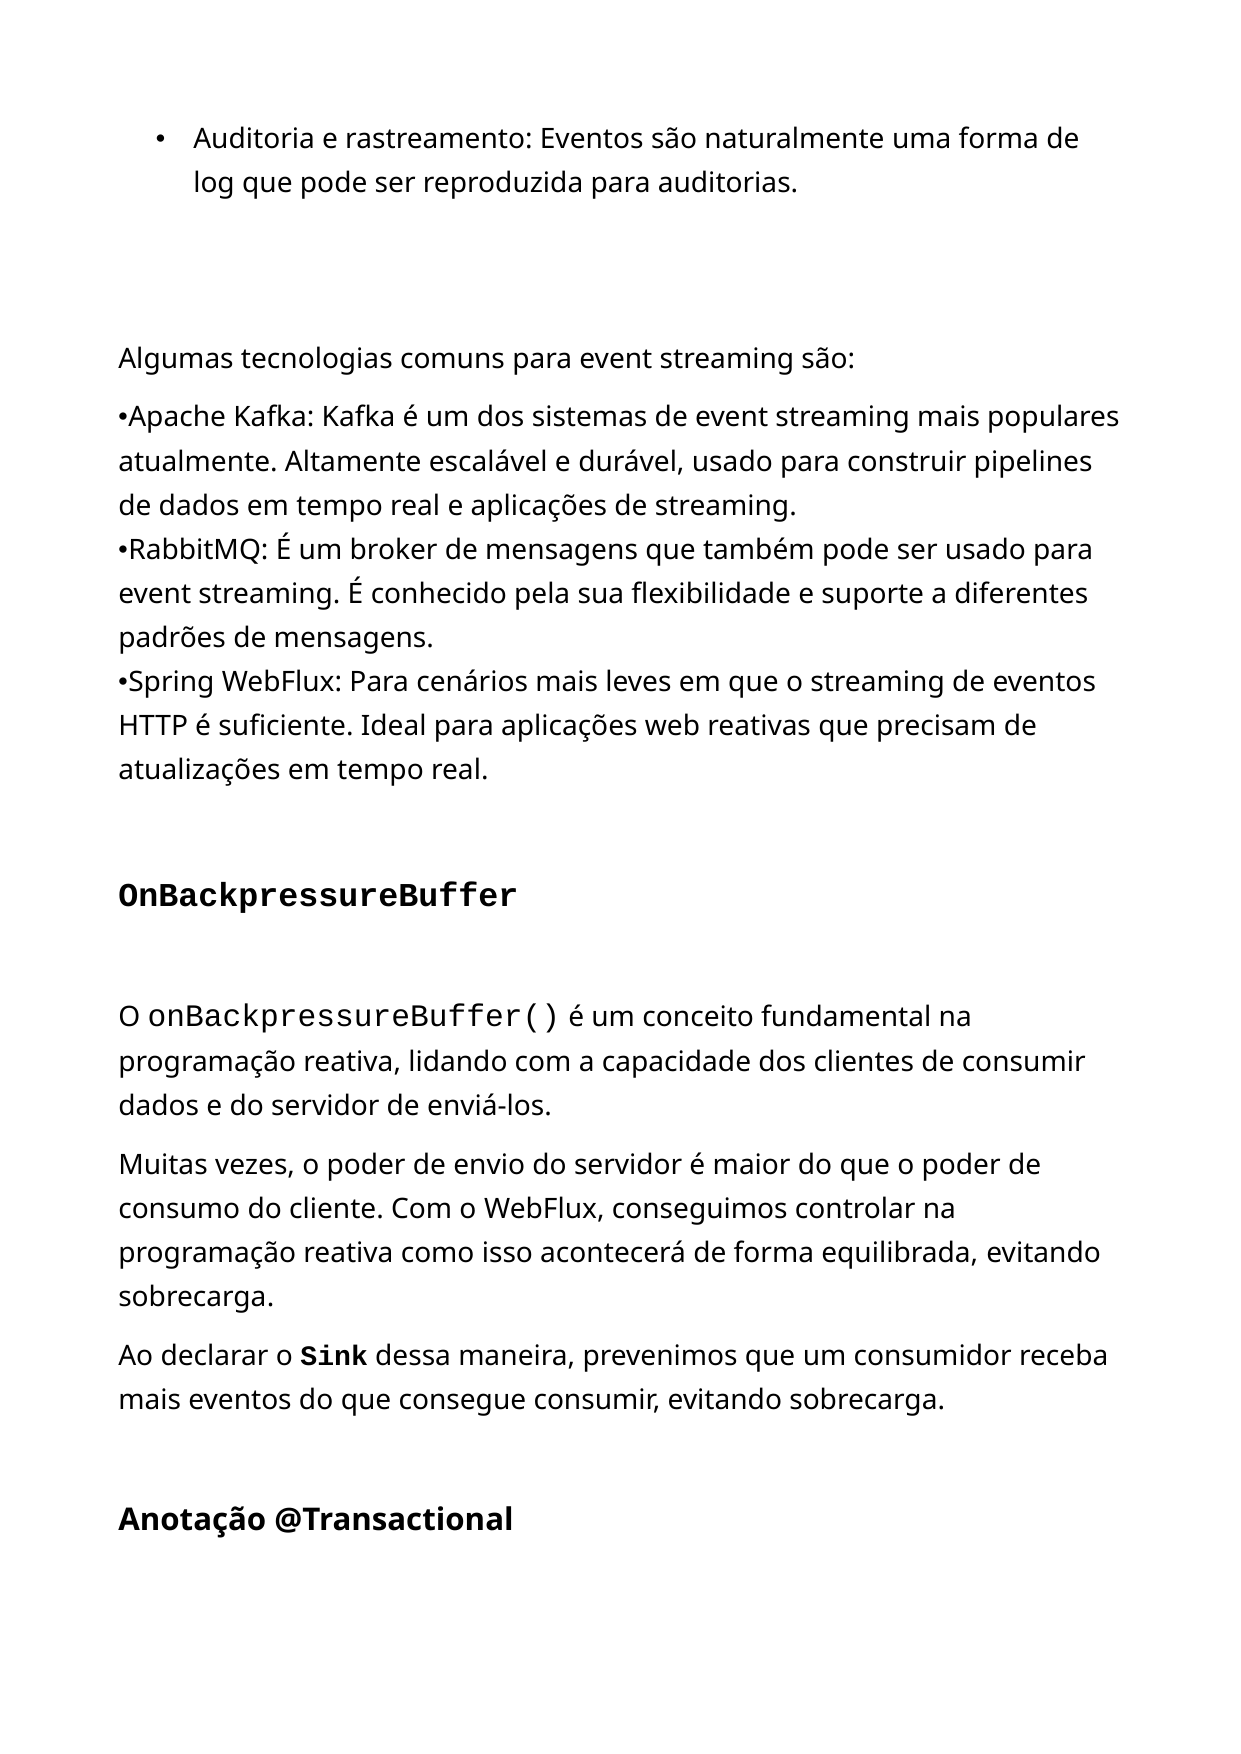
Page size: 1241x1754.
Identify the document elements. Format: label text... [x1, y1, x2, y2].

text Algumas tecnologias comuns para event streaming são: [118, 338, 1122, 376]
text O onBackpressureBuffer() é um conceito fundamental na programação reativa, lidando com a capacidade dos clientes de consumir dados e do servidor de enviá-los. [118, 993, 1122, 1124]
text Anotação @Transactional [118, 1496, 1122, 1539]
subtitle OnBackpressureBuffer [118, 878, 1122, 916]
text Ao declarar o Sink dessa maneira, prevenimos que um consumidor receba mais eventos do que consegue consumir, evitando sobrecarga. [118, 1335, 1122, 1417]
list Auditoria e rastreamento: Eventos são naturalmente uma forma de log que pode ser reproduzida para auditorias. [156, 118, 1122, 201]
list Spring WebFlux: Para cenários mais leves em que o streaming de eventos HTTP é suficiente. Ideal para aplicações web reativas que precisam de atualizações em tempo real. [118, 661, 1122, 788]
list RabbitMQ: É um broker de mensagens que também pode ser usado para event streaming. É conhecido pela sua flexibilidade e suporte a diferentes padrões de mensagens. [118, 529, 1122, 655]
text Muitas vezes, o poder de envio do servidor é maior do que o poder de consumo do cliente. Com o WebFlux, conseguimos controlar na programação reativa como isso acontecerá de forma equilibrada, evitando sobrecarga. [118, 1144, 1122, 1314]
list Apache Kafka: Kafka é um dos sistemas de event streaming mais populares atualmente. Altamente escalável e durável, usado para construir pipelines de dados em tempo real e aplicações de streaming. [118, 397, 1122, 523]
